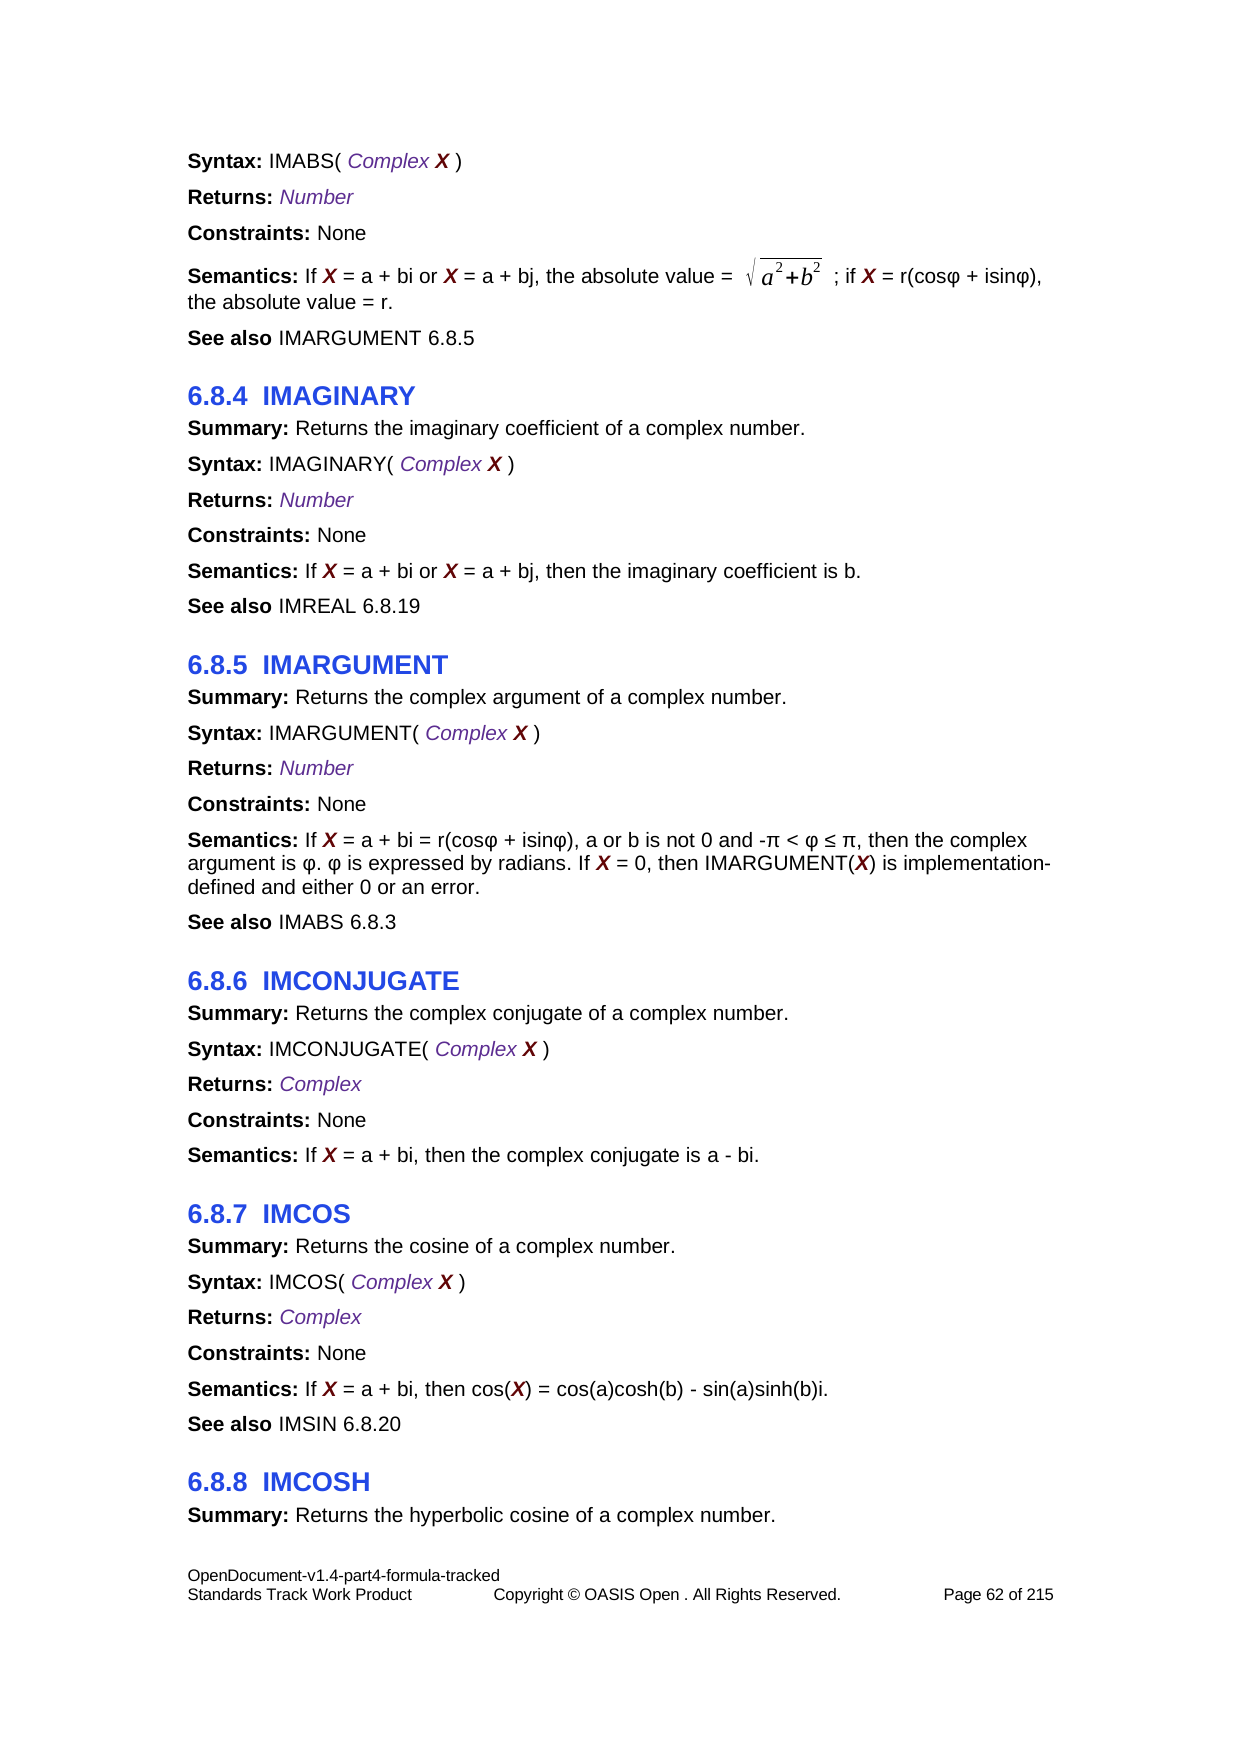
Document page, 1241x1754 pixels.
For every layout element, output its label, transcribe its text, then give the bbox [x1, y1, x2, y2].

text Semantics: If X = a + bi, then the complex conjugate is a - bi. [187, 1144, 1053, 1167]
text Semantics: If X = a + bi or X = a + bj, then the imaginary coefficient is b. [187, 559, 1053, 583]
text Constraints: None [187, 1108, 1053, 1132]
text Summary: Returns the imaginary coefficient of a complex number. [187, 417, 1053, 440]
text Syntax: IMCONJUGATE( Complex X ) [187, 1037, 1053, 1061]
subtitle IMCONJUGATE [187, 965, 1053, 995]
text Summary: Returns the complex argument of a complex number. [187, 686, 1053, 709]
text Summary: Returns the hyperbolic cosine of a complex number. [187, 1503, 1053, 1527]
text Syntax: IMABS( Complex X ) [187, 150, 1053, 173]
text Returns: Complex [187, 1306, 1053, 1329]
text See also IMABS 6.8.3 [187, 911, 1053, 934]
text Syntax: IMARGUMENT( Complex X ) [187, 721, 1053, 745]
text Returns: Complex [187, 1073, 1053, 1096]
text Semantics: If X = a + bi or X = a + bj, the absolute value = ; if X = r(cosφ + isinφ), the absolute value = r. [187, 257, 1053, 314]
text Syntax: IMCOS( Complex X ) [187, 1270, 1053, 1294]
text Returns: Number [187, 757, 1053, 780]
subtitle IMARGUMENT [187, 649, 1053, 679]
text Constraints: None [187, 792, 1053, 816]
text Constraints: None [187, 221, 1053, 245]
text See also IMARGUMENT 6.8.5 [187, 326, 1053, 350]
text See also IMREAL 6.8.19 [187, 595, 1053, 618]
text Semantics: If X = a + bi, then cos(X) = cos(a)cosh(b) - sin(a)sinh(b)i. [187, 1377, 1053, 1401]
subtitle IMCOS [187, 1198, 1053, 1228]
text Semantics: If X = a + bi = r(cosφ + isinφ), a or b is not 0 and -π < φ ≤ π, then the complex argument is φ. φ is expressed by radians. If X = 0, then IMARGUMENT(X) is implementation-defined and either 0 or an error. [187, 828, 1053, 899]
text Syntax: IMAGINARY( Complex X ) [187, 452, 1053, 476]
text Returns: Number [187, 186, 1053, 209]
text Summary: Returns the complex conjugate of a complex number. [187, 1001, 1053, 1025]
text Constraints: None [187, 1341, 1053, 1365]
text See also IMSIN 6.8.20 [187, 1413, 1053, 1436]
subtitle IMAGINARY [187, 381, 1053, 411]
text Constraints: None [187, 524, 1053, 547]
text Summary: Returns the cosine of a complex number. [187, 1234, 1053, 1258]
subtitle IMCOSH [187, 1467, 1053, 1497]
text Returns: Number [187, 488, 1053, 512]
